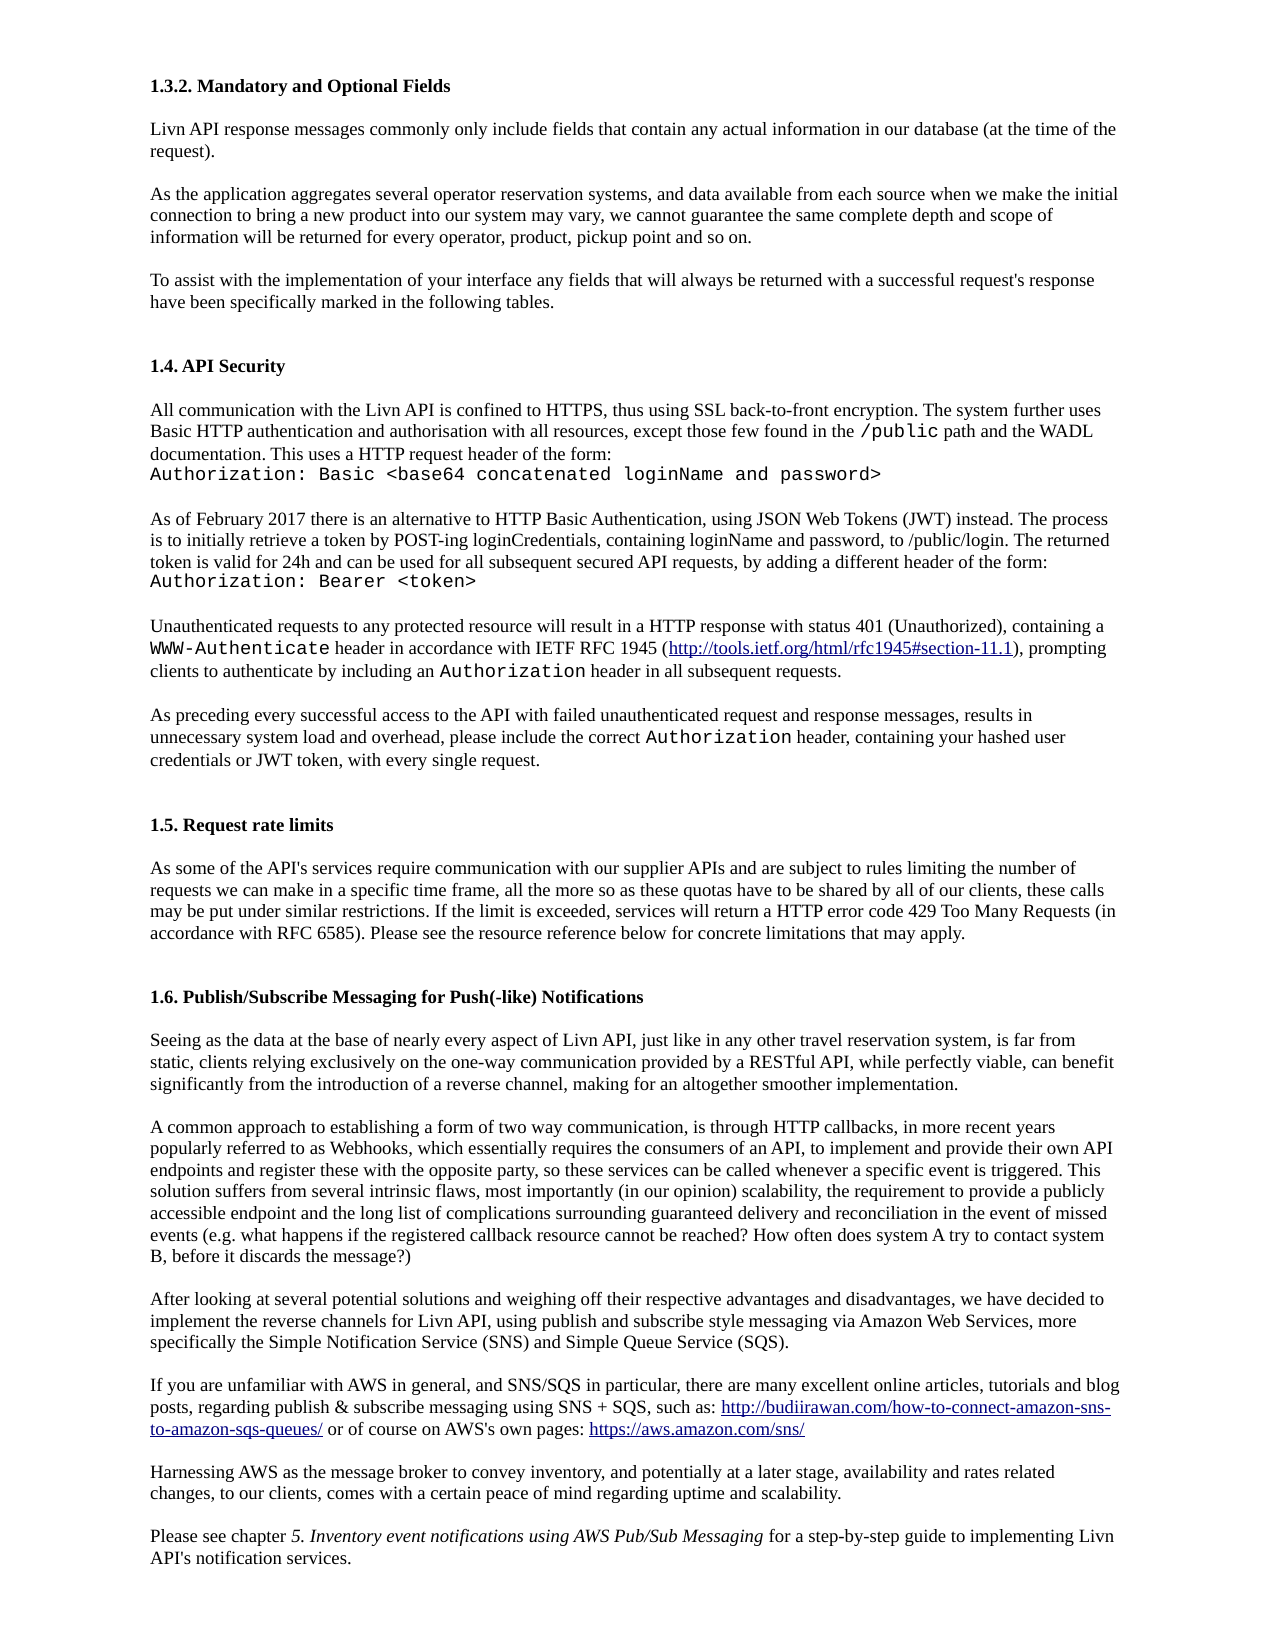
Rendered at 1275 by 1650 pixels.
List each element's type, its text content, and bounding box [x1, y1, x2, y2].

text Livn API response messages commonly only include fields that contain any actual information in our database (at the time of the request). [150, 118, 1125, 161]
text All communication with the Livn API is confined to HTTPS, thus using SSL back-to-front encryption. The system further uses Basic HTTP authentication and authorisation with all resources, except those few found in the /public path and the WADL documentation. This uses a HTTP request header of the form: [150, 398, 1125, 465]
text 1.4. API Security [150, 355, 1125, 377]
text If you are unfamiliar with AWS in general, and SNS/SQS in particular, there are many excellent online articles, tutorials and blog posts, regarding publish & subscribe messaging using SNS + SQS, such as: http://budiirawan.com/how-to-connect-amazon-sns-to-amazon-sqs-queues/ or of course on AWS's own pages: https://aws.amazon.com/sns/ [150, 1374, 1125, 1439]
text 1.5. Request rate limits [150, 814, 1125, 835]
text 1.6. Publish/Subscribe Messaging for Push(-like) Notifications [150, 986, 1125, 1008]
text 1.3.2. Mandatory and Optional Fields [150, 75, 1125, 97]
text Please see chapter 5. Inventory event notifications using AWS Pub/Sub Messaging for a step-by-step guide to implementing Livn API's notification services. [150, 1525, 1125, 1568]
text As preceding every successful access to the API with failed unauthenticated request and response messages, results in unnecessary system load and overhead, please include the correct Authorization header, containing your hashed user credentials or JWT token, with every single request. [150, 704, 1125, 771]
text As some of the API's services require communication with our supplier APIs and are subject to rules limiting the number of requests we can make in a specific time frame, all the more so as these quotas have to be shared by all of our clients, these calls may be put under similar restrictions. If the limit is exceeded, services will return a HTTP error code 429 Too Many Requests (in accordance with RFC 6585). Please see the resource reference below for concrete limitations that may apply. [150, 857, 1125, 943]
text Seeing as the data at the base of nearly every aspect of Livn API, just like in any other travel reservation system, is far from static, clients relying exclusively on the one-way communication provided by a RESTful API, while perfectly viable, can benefit significantly from the introduction of a reverse channel, making for an altogether smoother implementation. [150, 1029, 1125, 1094]
text Unauthenticated requests to any protected resource will result in a HTTP response with status 401 (Unauthorized), containing a WWW-Authenticate header in accordance with IETF RFC 1945 (http://tools.ietf.org/html/rfc1945#section-11.1), prompting clients to authenticate by including an Authorization header in all subsequent requests. [150, 615, 1125, 683]
text After looking at several potential solutions and weighing off their respective advantages and disadvantages, we have decided to implement the reverse channels for Livn API, using publish and subscribe style messaging via Amazon Web Services, more specifically the Simple Notification Service (SNS) and Simple Queue Service (SQS). [150, 1288, 1125, 1353]
text Harnessing AWS as the message broker to convey inventory, and potentially at a later stage, availability and rates related changes, to our clients, comes with a certain peace of mind regarding uptime and scalability. [150, 1461, 1125, 1504]
text Authorization: Basic <base64 concatenated loginName and password> [150, 465, 1125, 486]
text Authorization: Bearer <token> [150, 572, 1125, 593]
text As the application aggregates several operator reservation systems, and data available from each source when we make the initial connection to bring a new product into our system may vary, we cannot guarantee the same complete depth and scope of information will be returned for every operator, product, pickup point and so on. [150, 183, 1125, 247]
text To assist with the implementation of your interface any fields that will always be returned with a successful request's response have been specifically marked in the following tables. [150, 269, 1125, 312]
text As of February 2017 there is an alternative to HTTP Basic Authentication, using JSON Web Tokens (JWT) instead. The process is to initially retrieve a token by POST-ing loginCredentials, containing loginName and password, to /public/login. The returned token is valid for 24h and can be used for all subsequent secured API requests, by adding a different header of the form: [150, 507, 1125, 572]
text A common approach to establishing a form of two way communication, is through HTTP callbacks, in more recent years popularly referred to as Webhooks, which essentially requires the consumers of an API, to implement and provide their own API endpoints and register these with the opposite party, so these services can be called whenever a specific event is triggered. This solution suffers from several intrinsic flaws, most importantly (in our opinion) scalability, the requirement to provide a publicly accessible endpoint and the long list of complications surrounding guaranteed delivery and reconciliation in the event of missed events (e.g. what happens if the registered callback resource cannot be reached? How often does system A try to contact system B, before it discards the message?) [150, 1116, 1125, 1267]
